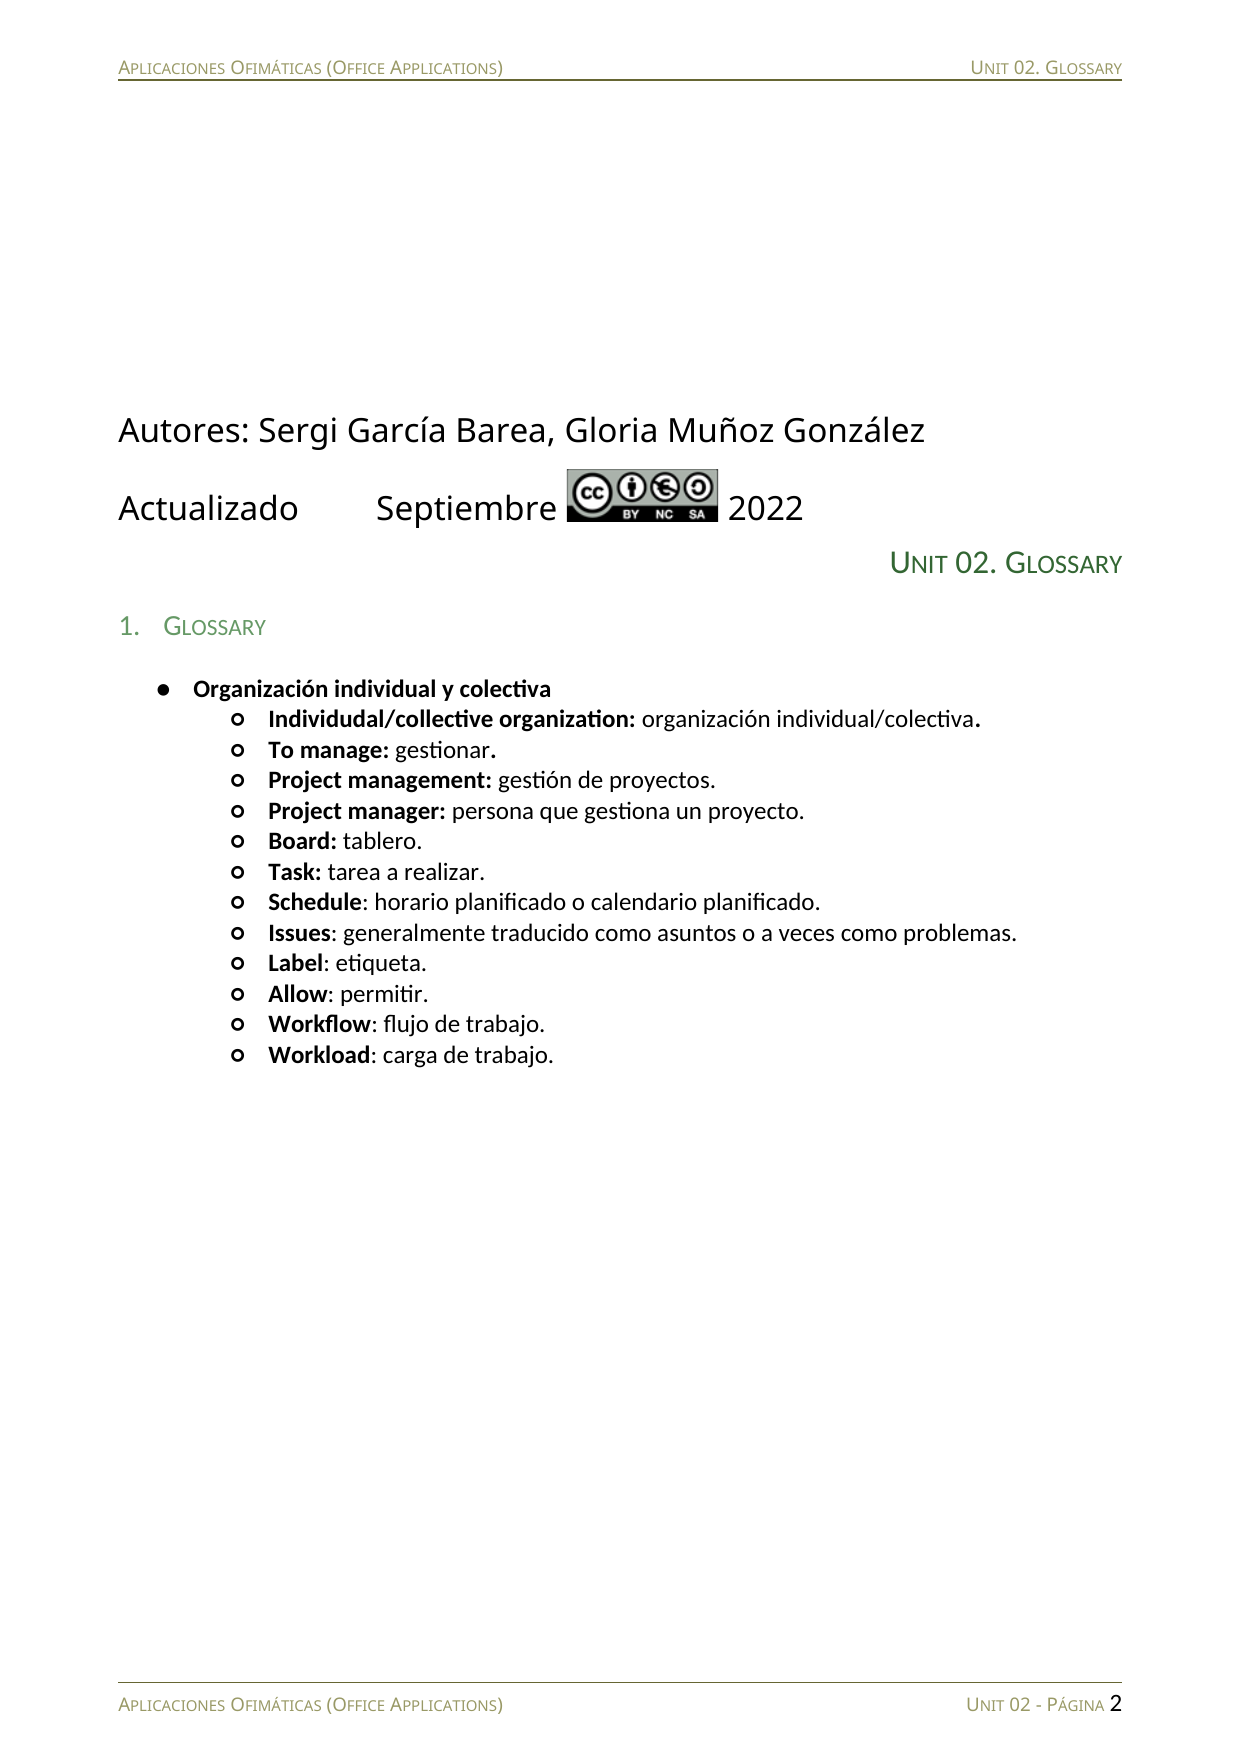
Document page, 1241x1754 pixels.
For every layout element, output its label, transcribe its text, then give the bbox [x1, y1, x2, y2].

list Project manager: persona que gestiona un proyecto. [231, 795, 1122, 825]
list Label: etiqueta. [231, 947, 1122, 978]
text Autores: Sergi García Barea, Gloria Muñoz González [118, 407, 1122, 453]
list Project management: gestión de proyectos. [231, 764, 1122, 795]
list Schedule: horario planificado o calendario planificado. [231, 886, 1122, 917]
list Workflow: flujo de trabajo. [231, 1008, 1122, 1039]
list To manage: gestionar. [231, 734, 1122, 764]
subtitle Glossary [118, 607, 1122, 643]
list Organización individual y colectiva [156, 673, 1122, 703]
list Board: tablero. [231, 825, 1122, 856]
list Issues: generalmente traducido como asuntos o a veces como problemas. [231, 917, 1122, 947]
text Actualizado Septiembre 2022 [118, 485, 1122, 530]
list Allow: permitir. [231, 978, 1122, 1008]
list Workload: carga de trabajo. [231, 1039, 1122, 1069]
list Task: tarea a realizar. [231, 856, 1122, 886]
picture [566, 469, 719, 522]
list Individudal/collective organization: organización individual/colectiva. [231, 703, 1122, 734]
text Unit 02. Glossary [118, 542, 1122, 582]
